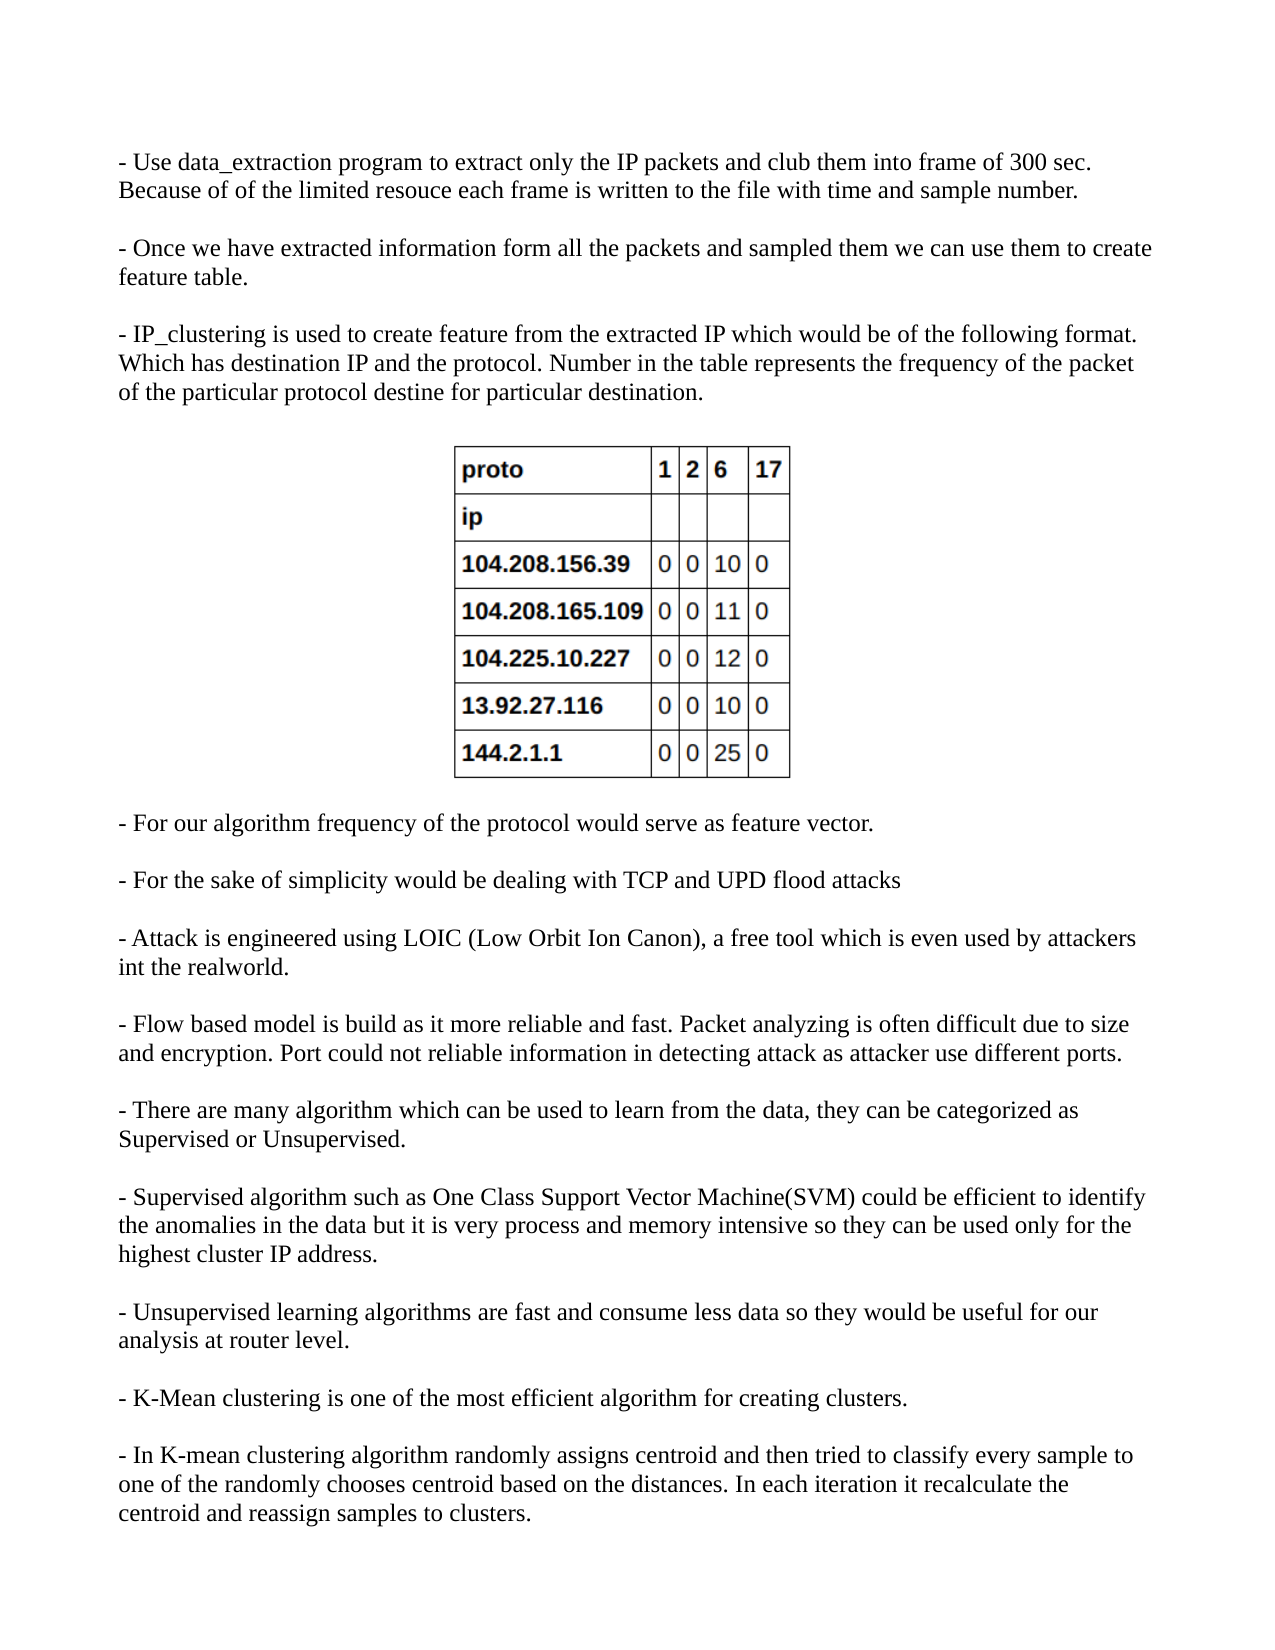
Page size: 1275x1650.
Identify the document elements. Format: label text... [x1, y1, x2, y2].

text - Attack is engineered using LOIC (Low Orbit Ion Canon), a free tool which is even used by attackers int the realworld. [118, 923, 1157, 981]
text - Supervised algorithm such as One Class Support Vector Machine(SVM) could be efficient to identify the anomalies in the data but it is very process and memory intensive so they can be used only for the highest cluster IP address. [118, 1182, 1157, 1268]
picture [447, 434, 828, 789]
text - In K-mean clustering algorithm randomly assigns centroid and then tried to classify every sample to one of the randomly chooses centroid based on the distances. In each iteration it recalculate the centroid and reassign samples to clusters. [118, 1441, 1157, 1527]
text - Once we have extracted information form all the packets and sampled them we can use them to create feature table. [118, 233, 1157, 291]
text - Unsupervised learning algorithms are fast and consume less data so they would be useful for our analysis at router level. [118, 1297, 1157, 1354]
text - Use data_extraction program to extract only the IP packets and club them into frame of 300 sec. Because of of the limited resouce each frame is written to the file with time and sample number. [118, 147, 1157, 204]
text - There are many algorithm which can be used to learn from the data, they can be categorized as Supervised or Unsupervised. [118, 1096, 1157, 1153]
text - For the sake of simplicity would be dealing with TCP and UPD flood attacks [118, 866, 1157, 894]
text - For our algorithm frequency of the protocol would serve as feature vector. [118, 808, 1157, 837]
text - Flow based model is build as it more reliable and fast. Packet analyzing is often difficult due to size and encryption. Port could not reliable information in detecting attack as attacker use different ports. [118, 1009, 1157, 1067]
text - IP_clustering is used to create feature from the extracted IP which would be of the following format. Which has destination IP and the protocol. Number in the table represents the frequency of the packet of the particular protocol destine for particular destination. [118, 319, 1157, 406]
text - K-Mean clustering is one of the most efficient algorithm for creating clusters. [118, 1383, 1157, 1412]
